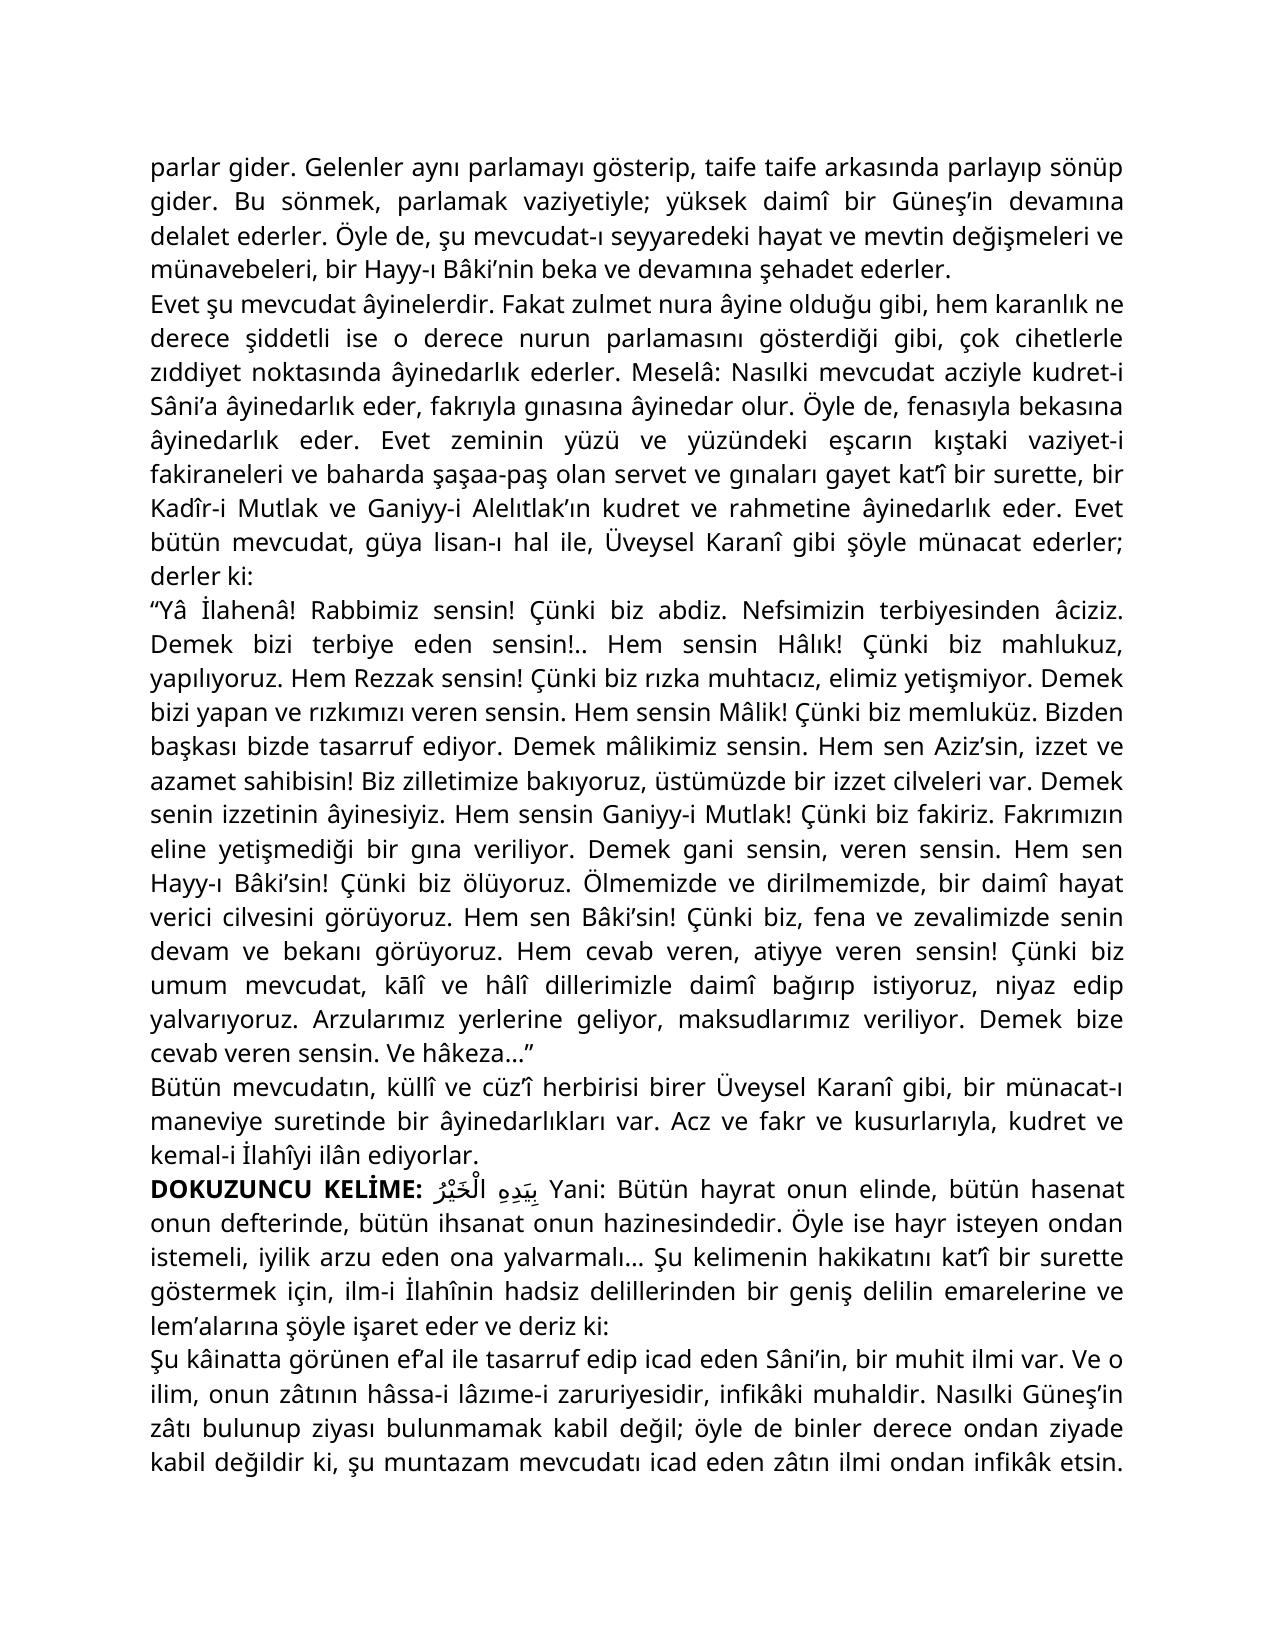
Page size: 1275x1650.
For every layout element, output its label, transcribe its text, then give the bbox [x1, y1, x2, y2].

text DOKUZUNCU KELİME: بِيَدِهِ الْخَيْرُ Yani: Bütün hayrat onun elinde, bütün hasenat onun defterinde, bütün ihsanat onun hazinesindedir. Öyle ise hayr isteyen ondan istemeli, iyilik arzu eden ona yalvarmalı… Şu kelimenin hakikatını kat’î bir surette göstermek için, ilm-i İlahînin hadsiz delillerinden bir geniş delilin emarelerine ve lem’alarına şöyle işaret eder ve deriz ki: [150, 1172, 1125, 1342]
text SEKİZİNCİ KELİME: وَ هُوَ حَىٌّ لاَ يَمُوتُ Yani: Hayatı daimîdir, ezelî ve ebedîdir. Mevt ve fena, adem ve zeval ona ârız olamaz. Çünki hayat, ona zâtîdir. Zâtî olan, zâil olamaz. Evet ezelî olan elbette ebedîdir. Kadîm olan, elbette bâkidir. Vâcib-ül Vücud olan, elbette sermedîdir. Evet bir hayat ki, bütün vücud, bütün envârıyla onun gölgesidir. Nasıl adem ona ârız olabilir? Evet bir hayat ki, vâcib bir vücud onun lâzımı ve ünvanıdır; elbette adem ve fena hiçbir cihetle ona ârız olamaz. Evet bir hayat ki; bütün hayatlar mütemadiyen onun cilvesiyle zuhura gelir ve bütün hakaik-i sabite-i kâinat ona istinad eder, onunla kaimdir; elbette hiçbir cihetle fena ve zeval ona ârız olamaz. Evet bir hayat ki; onun bir lem’a-i cilvesi, maruz-u fena ve zeval olan eşya-yı kesîreye bir vahdet verip bekaya mazhar eder ve dağılmaktan kurtarır ve vücudunu muhafaza eder ve bir nevi bekaya mazhar eder. Yani hayat; kesrete bir vahdet verir, ibka eder. Hayat gitse; dağılır, fenaya gider. Elbette öyle hadsiz lemaat-ı hayatiye bir cilvesi olan hayat-ı vâcibeye, zeval ve fena yanaşamaz. Şu hakikata şahid-i katı’, şu kâinatın zeval ve fenasıdır. Yani mevcudat vücudlarıyla, hayatlarıyla nasılki o Hayy-ı Lâyemut’un hayatına ve o hayatın vücub-u vücuduna delalet ve şehadet ederler; 1(Haşiye) öyle de: Mevtleriyle, zevalleriyle o hayatın bekasına, sermediyetine delalet eder ve şehadet ederler. Çünki mevcudat zevale gittikten sonra, arkalarında yine kendileri gibi hayata mazhar olup yerlerine geldiklerinden gösteriyor ki; daimî bir zîhayat var ki, mütemadiyen cilve-i hayatı tazelendiriyor. Nasılki Güneş’e karşı cereyan eden bir nehrin yüzünde kabarcıklar parlar gider. Gelenler aynı parlamayı gösterip, taife taife arkasında parlayıp sönüp gider. Bu sönmek, parlamak vaziyetiyle; yüksek daimî bir Güneş’in devamına delalet ederler. Öyle de, şu mevcudat-ı seyyaredeki hayat ve mevtin değişmeleri ve münavebeleri, bir Hayy-ı Bâki’nin beka ve devamına şehadet ederler. [150, 150, 1125, 286]
text “Yâ İlahenâ! Rabbimiz sensin! Çünki biz abdiz. Nefsimizin terbiyesinden âciziz. Demek bizi terbiye eden sensin!.. Hem sensin Hâlık! Çünki biz mahlukuz, yapılıyoruz. Hem Rezzak sensin! Çünki biz rızka muhtacız, elimiz yetişmiyor. Demek bizi yapan ve rızkımızı veren sensin. Hem sensin Mâlik! Çünki biz memluküz. Bizden başkası bizde tasarruf ediyor. Demek mâlikimiz sensin. Hem sen Aziz’sin, izzet ve azamet sahibisin! Biz zilletimize bakıyoruz, üstümüzde bir izzet cilveleri var. Demek senin izzetinin âyinesiyiz. Hem sensin Ganiyy-i Mutlak! Çünki biz fakiriz. Fakrımızın eline yetişmediği bir gına veriliyor. Demek gani sensin, veren sensin. Hem sen Hayy-ı Bâki’sin! Çünki biz ölüyoruz. Ölmemizde ve dirilmemizde, bir daimî hayat verici cilvesini görüyoruz. Hem sen Bâki’sin! Çünki biz, fena ve zevalimizde senin devam ve bekanı görüyoruz. Hem cevab veren, atiyye veren sensin! Çünki biz umum mevcudat, kālî ve hâlî dillerimizle daimî bağırıp istiyoruz, niyaz edip yalvarıyoruz. Arzularımız yerlerine geliyor, maksudlarımız veriliyor. Demek bize cevab veren sensin. Ve hâkeza…” [150, 593, 1125, 1070]
text Bütün mevcudatın, küllî ve cüz’î herbirisi birer Üveysel Karanî gibi, bir münacat-ı maneviye suretinde bir âyinedarlıkları var. Acz ve fakr ve kusurlarıyla, kudret ve kemal-i İlahîyi ilân ediyorlar. [150, 1070, 1125, 1172]
text Evet şu mevcudat âyinelerdir. Fakat zulmet nura âyine olduğu gibi, hem karanlık ne derece şiddetli ise o derece nurun parlamasını gösterdiği gibi, çok cihetlerle zıddiyet noktasında âyinedarlık ederler. Meselâ: Nasılki mevcudat acziyle kudret-i Sâni’a âyinedarlık eder, fakrıyla gınasına âyinedar olur. Öyle de, fenasıyla bekasına âyinedarlık eder. Evet zeminin yüzü ve yüzündeki eşcarın kıştaki vaziyet-i fakiraneleri ve baharda şaşaa-paş olan servet ve gınaları gayet kat’î bir surette, bir Kadîr-i Mutlak ve Ganiyy-i Alelıtlak’ın kudret ve rahmetine âyinedarlık eder. Evet bütün mevcudat, güya lisan-ı hal ile, Üveysel Karanî gibi şöyle münacat ederler; derler ki: [150, 286, 1125, 593]
text Şu kâinatta görünen ef’al ile tasarruf edip icad eden Sâni’in, bir muhit ilmi var. Ve o ilim, onun zâtının hâssa-i lâzıme-i zaruriyesidir, infikâki muhaldir. Nasılki Güneş’in zâtı bulunup ziyası bulunmamak kabil değil; öyle de binler derece ondan ziyade kabil değildir ki, şu muntazam mevcudatı icad eden zâtın ilmi ondan infikâk etsin. [150, 1342, 1125, 1478]
